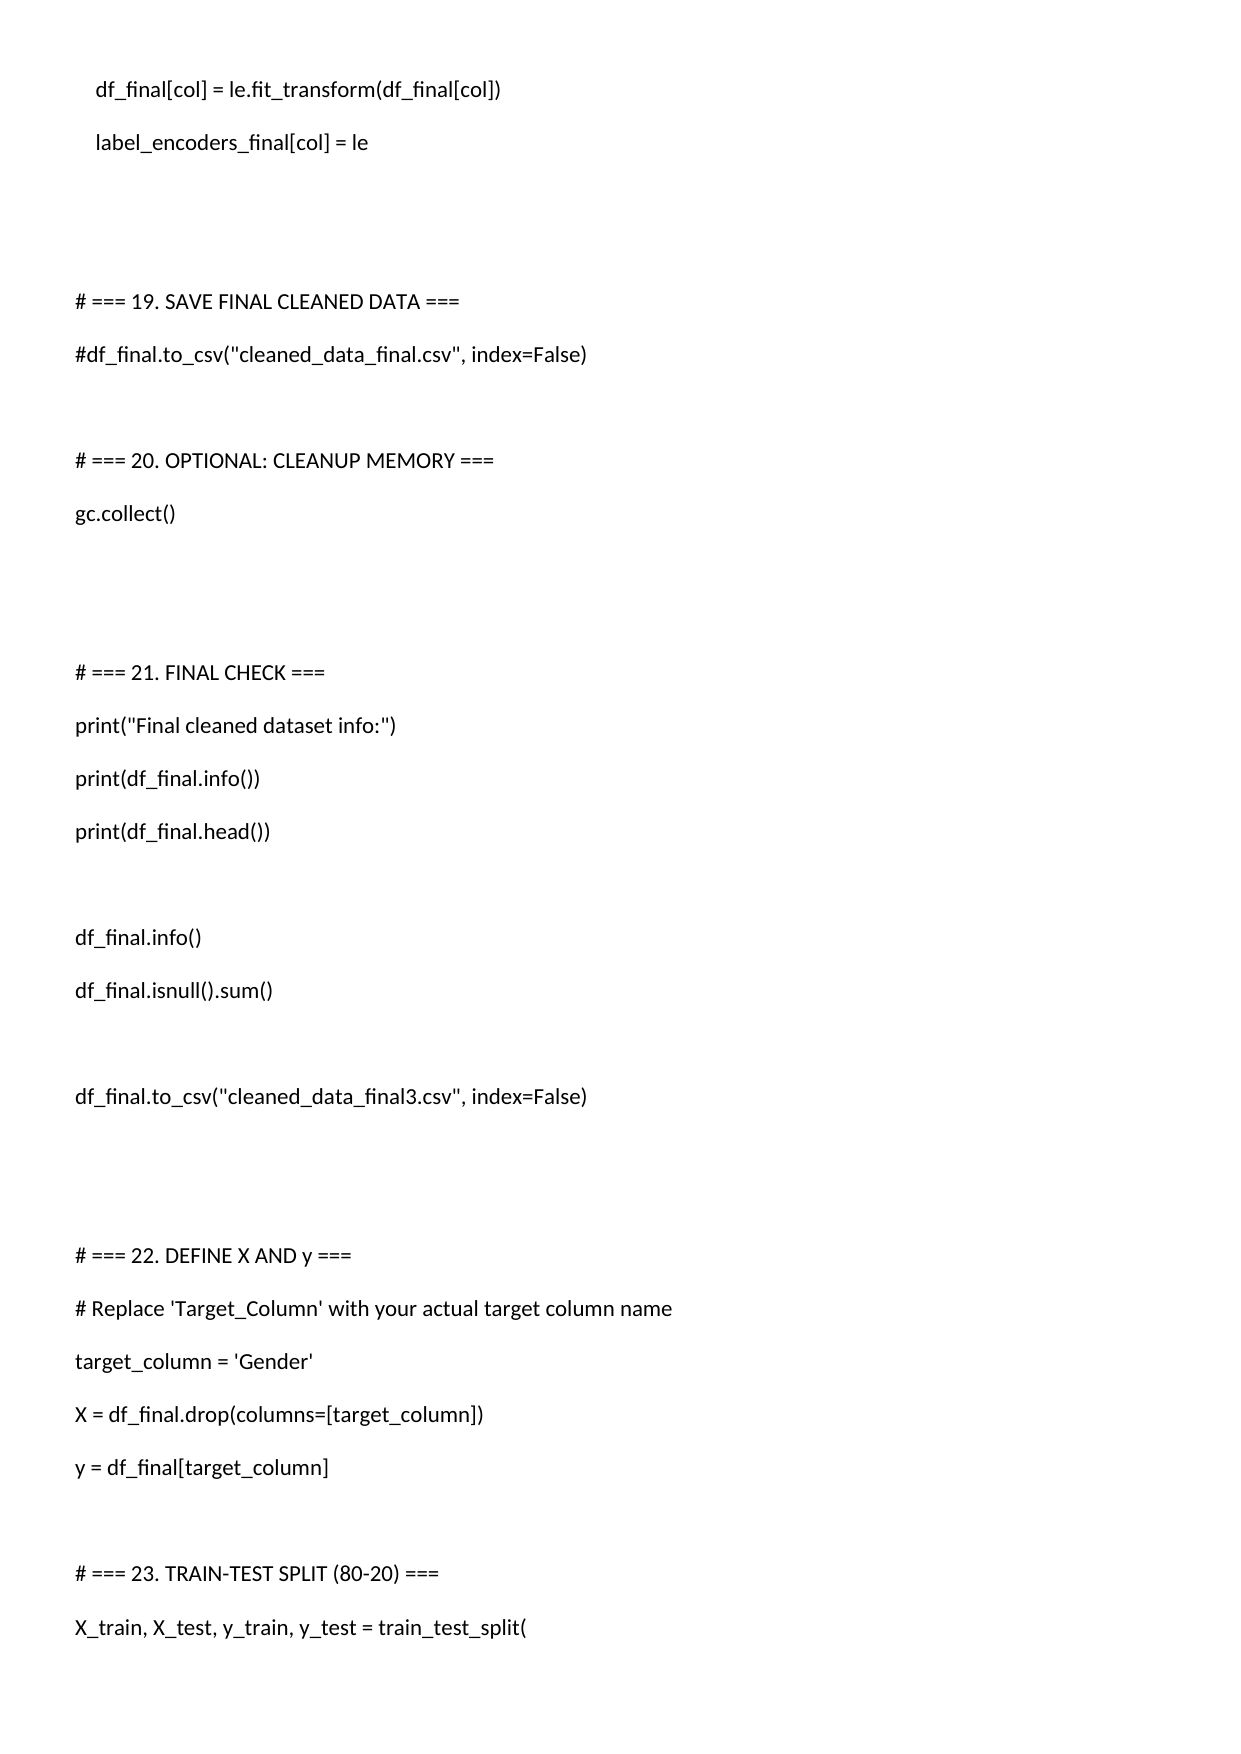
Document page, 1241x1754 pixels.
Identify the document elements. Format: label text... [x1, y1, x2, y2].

text gc.collect() [75, 499, 1165, 527]
text y = df_final[target_column] [75, 1453, 1165, 1482]
text print("Final cleaned dataset info:") [75, 711, 1165, 739]
text # === 20. OPTIONAL: CLEANUP MEMORY === [75, 446, 1165, 474]
text df_final.to_csv("cleaned_data_final3.csv", index=False) [75, 1082, 1165, 1110]
text # === 22. DEFINE X AND y === [75, 1241, 1165, 1269]
text target_column = 'Gender' [75, 1347, 1165, 1376]
text # === 19. SAVE FINAL CLEANED DATA === [75, 287, 1165, 315]
text # Replace 'Target_Column' with your actual target column name [75, 1294, 1165, 1322]
text # === 23. TRAIN-TEST SPLIT (80-20) === [75, 1559, 1165, 1588]
text X_train, X_test, y_train, y_test = train_test_split( [75, 1613, 1165, 1641]
text #df_final.to_csv("cleaned_data_final.csv", index=False) [75, 340, 1165, 368]
text print(df_final.info()) [75, 764, 1165, 792]
text X = df_final.drop(columns=[target_column]) [75, 1401, 1165, 1428]
text # === 21. FINAL CHECK === [75, 658, 1165, 686]
text df_final[col] = le.fit_transform(df_final[col]) [75, 75, 1165, 103]
text df_final.isnull().sum() [75, 976, 1165, 1004]
text print(df_final.head()) [75, 817, 1165, 845]
text label_encoders_final[col] = le [75, 128, 1165, 156]
text df_final.info() [75, 923, 1165, 951]
